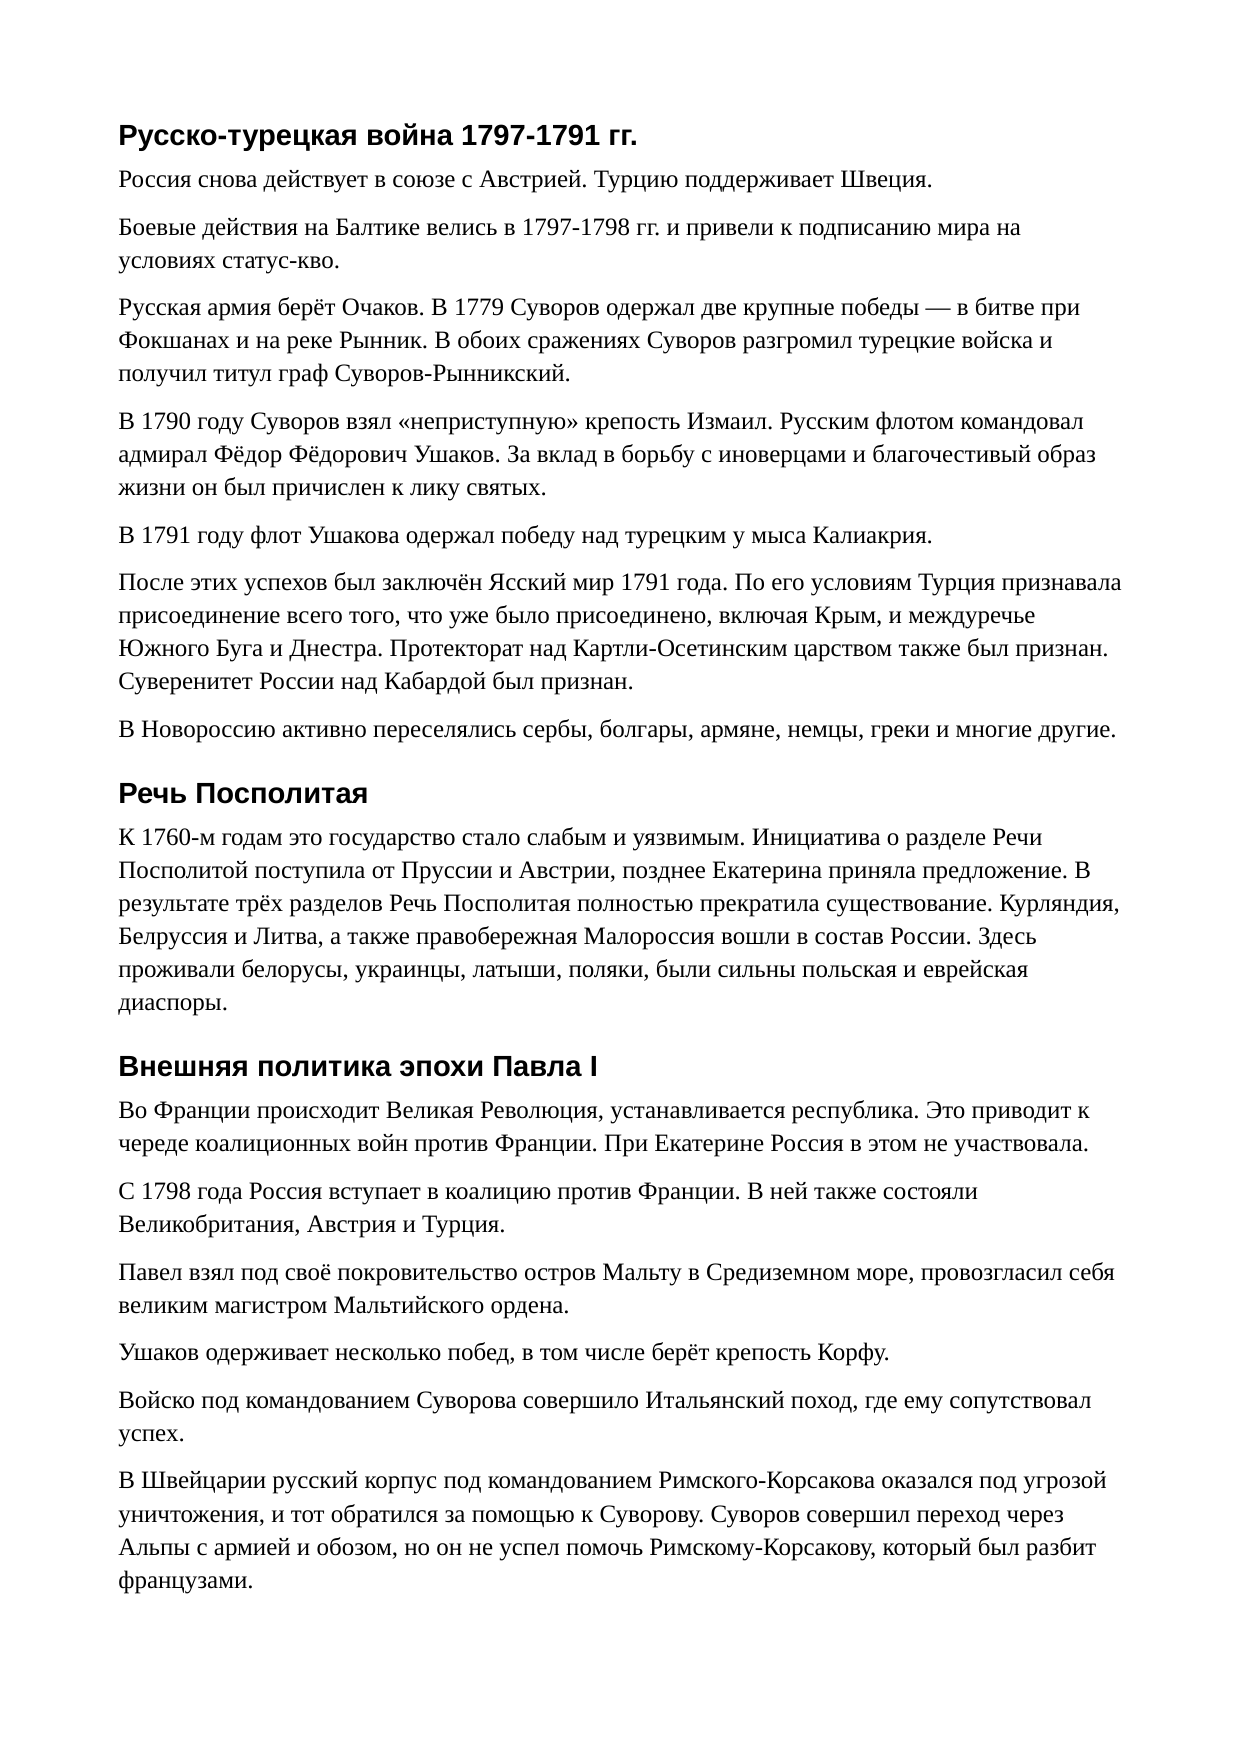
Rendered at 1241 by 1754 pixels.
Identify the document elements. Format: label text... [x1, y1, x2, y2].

text К 1760-м годам это государство стало слабым и уязвимым. Инициатива о разделе Речи Посполитой поступила от Пруссии и Австрии, позднее Екатерина приняла предложение. В результате трёх разделов Речь Посполитая полностью прекратила существование. Курляндия, Белруссия и Литва, а также правобережная Малороссия вошли в состав России. Здесь проживали белорусы, украинцы, латыши, поляки, были сильны польская и еврейская диаспоры. [118, 822, 1122, 1016]
text В Новороссию активно переселялись сербы, болгары, армяне, немцы, греки и многие другие. [118, 714, 1122, 743]
text Войско под командованием Суворова совершило Итальянский поход, где ему сопутствовал успех. [118, 1385, 1122, 1447]
text После этих успехов был заключён Ясский мир 1791 года. По его условиям Турция признавала присоединение всего того, что уже было присоединено, включая Крым, и междуречье Южного Буга и Днестра. Протекторат над Картли-Осетинским царством также был признан. Суверенитет России над Кабардой был признан. [118, 567, 1122, 695]
subtitle Речь Посполитая [118, 776, 1122, 810]
text С 1798 года Россия вступает в коалицию против Франции. В ней также состояли Великобритания, Австрия и Турция. [118, 1176, 1122, 1238]
text В 1791 году флот Ушакова одержал победу над турецким у мыса Калиакрия. [118, 520, 1122, 548]
text В Швейцарии русский корпус под командованием Римского-Корсакова оказался под угрозой уничтожения, и тот обратился за помощью к Суворову. Суворов совершил переход через Альпы с армией и обозом, но он не успел помочь Римскому-Корсакову, который был разбит французами. [118, 1466, 1122, 1593]
text Россия снова действует в союзе с Австрией. Турцию поддерживает Швеция. [118, 164, 1122, 193]
text В 1790 году Суворов взял «неприступную» крепость Измаил. Русским флотом командовал адмирал Фёдор Фёдорович Ушаков. За вклад в борьбу с иноверцами и благочестивый образ жизни он был причислен к лику святых. [118, 406, 1122, 501]
text Павел взял под своё покровительство остров Мальту в Средиземном море, провозгласил себя великим магистром Мальтийского ордена. [118, 1257, 1122, 1318]
text Русская армия берёт Очаков. В 1779 Суворов одержал две крупные победы — в битве при Фокшанах и на реке Рынник. В обоих сражениях Суворов разгромил турецкие войска и получил титул граф Суворов-Рынникский. [118, 292, 1122, 387]
subtitle Внешняя политика эпохи Павла I [118, 1049, 1122, 1083]
text Во Франции происходит Великая Революция, устанавливается республика. Это приводит к череде коалиционных войн против Франции. При Екатерине Россия в этом не участвовала. [118, 1096, 1122, 1157]
text Ушаков одерживает несколько побед, в том числе берёт крепость Корфу. [118, 1337, 1122, 1366]
subtitle Русско-турецкая война 1797-1791 гг. [118, 118, 1122, 152]
text Боевые действия на Балтике велись в 1797-1798 гг. и привели к подписанию мира на условиях статус-кво. [118, 212, 1122, 273]
